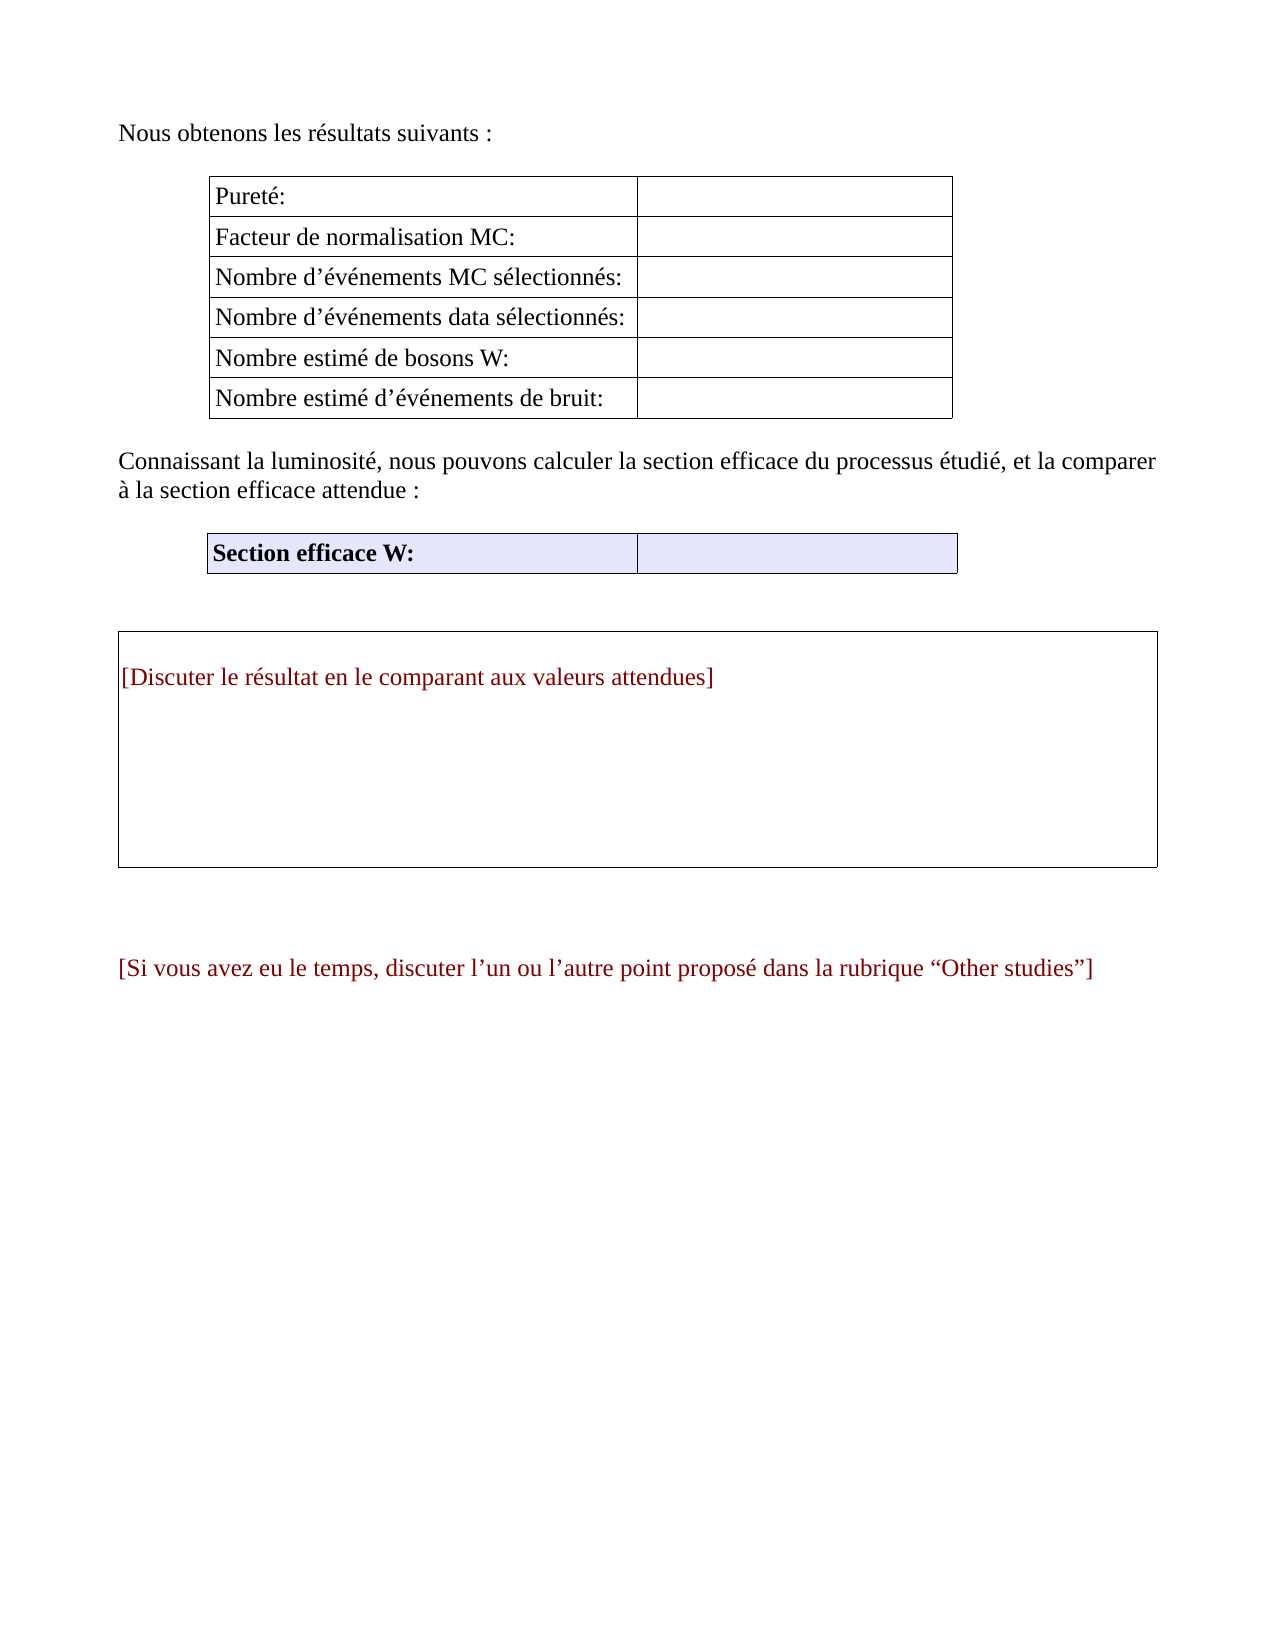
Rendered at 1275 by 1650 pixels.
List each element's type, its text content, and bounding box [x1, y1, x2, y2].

text [Discuter le résultat en le comparant aux valeurs attendues] [119, 659, 1157, 691]
table_cell [638, 338, 952, 377]
table_cell [638, 378, 952, 417]
table_cell Nombre estimé de bosons W: [210, 338, 637, 377]
table_header Pureté: [210, 177, 637, 216]
table_cell [638, 257, 952, 297]
table_cell Nombre estimé d’événements de bruit: [210, 378, 637, 417]
text Nous obtenons les résultats suivants : [118, 118, 1157, 147]
text [Si vous avez eu le temps, discuter l’un ou l’autre point proposé dans la rubrique “Other studies”] [118, 953, 1157, 982]
table_header [638, 177, 952, 216]
table_header Section efficace W: [208, 534, 637, 573]
text Connaissant la luminosité, nous pouvons calculer la section efficace du processus étudié, et la comparer à la section efficace attendue : [118, 446, 1157, 504]
table_cell Facteur de normalisation MC: [210, 217, 637, 256]
table_cell Nombre d’événements data sélectionnés: [210, 298, 637, 337]
table_cell Nombre d’événements MC sélectionnés: [210, 257, 637, 297]
table_header [638, 534, 957, 573]
table_cell [638, 217, 952, 256]
table_cell [638, 298, 952, 337]
